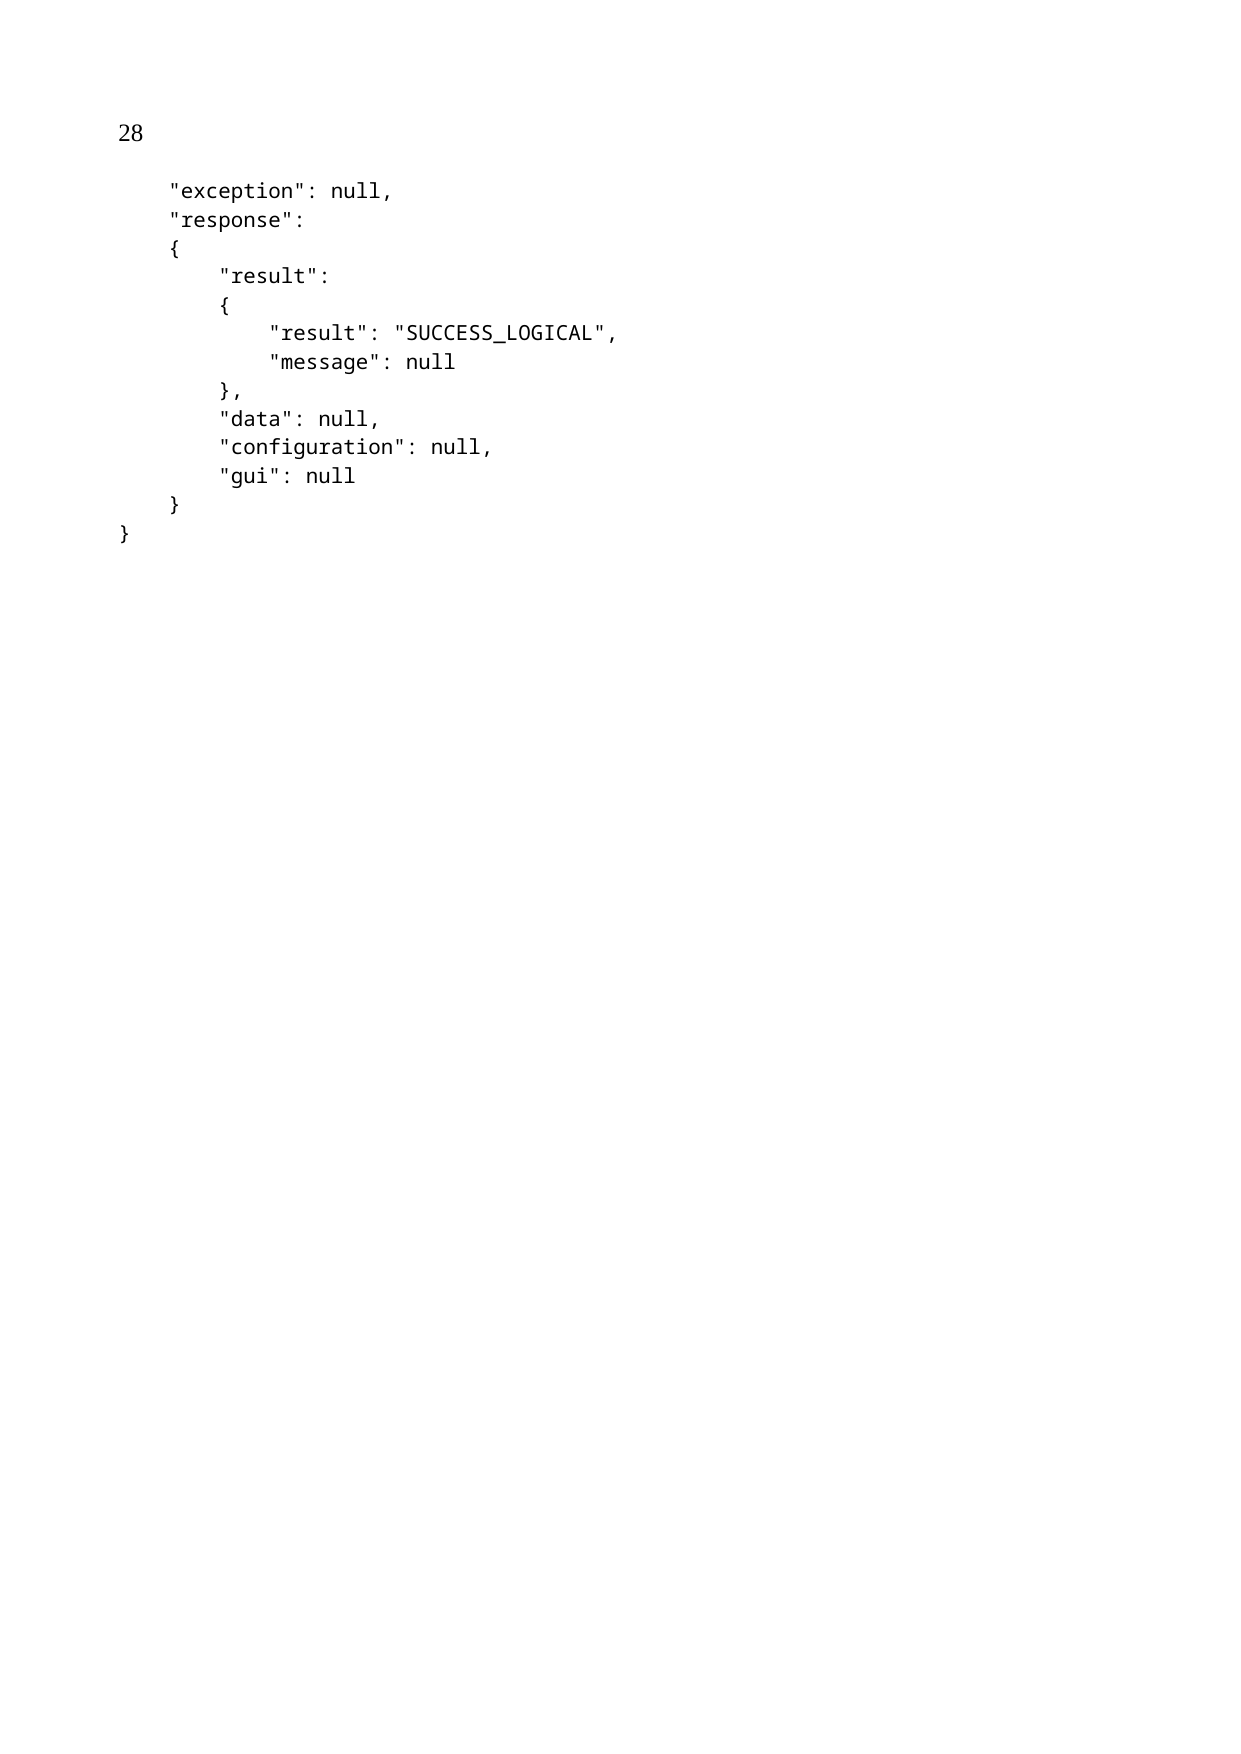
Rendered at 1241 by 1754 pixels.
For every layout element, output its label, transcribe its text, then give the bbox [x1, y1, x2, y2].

text "result": "SUCCESS_LOGICAL", [118, 318, 1122, 347]
text { [118, 290, 1122, 318]
text "gui": null [118, 461, 1122, 489]
text "exception": null, [118, 176, 1122, 205]
text "message": null [118, 347, 1122, 375]
text } [118, 518, 1122, 546]
text }, [118, 375, 1122, 404]
text { [118, 233, 1122, 262]
text "data": null, [118, 404, 1122, 432]
text "result": [118, 262, 1122, 290]
text "configuration": null, [118, 432, 1122, 461]
text "response": [118, 205, 1122, 233]
text } [118, 489, 1122, 518]
